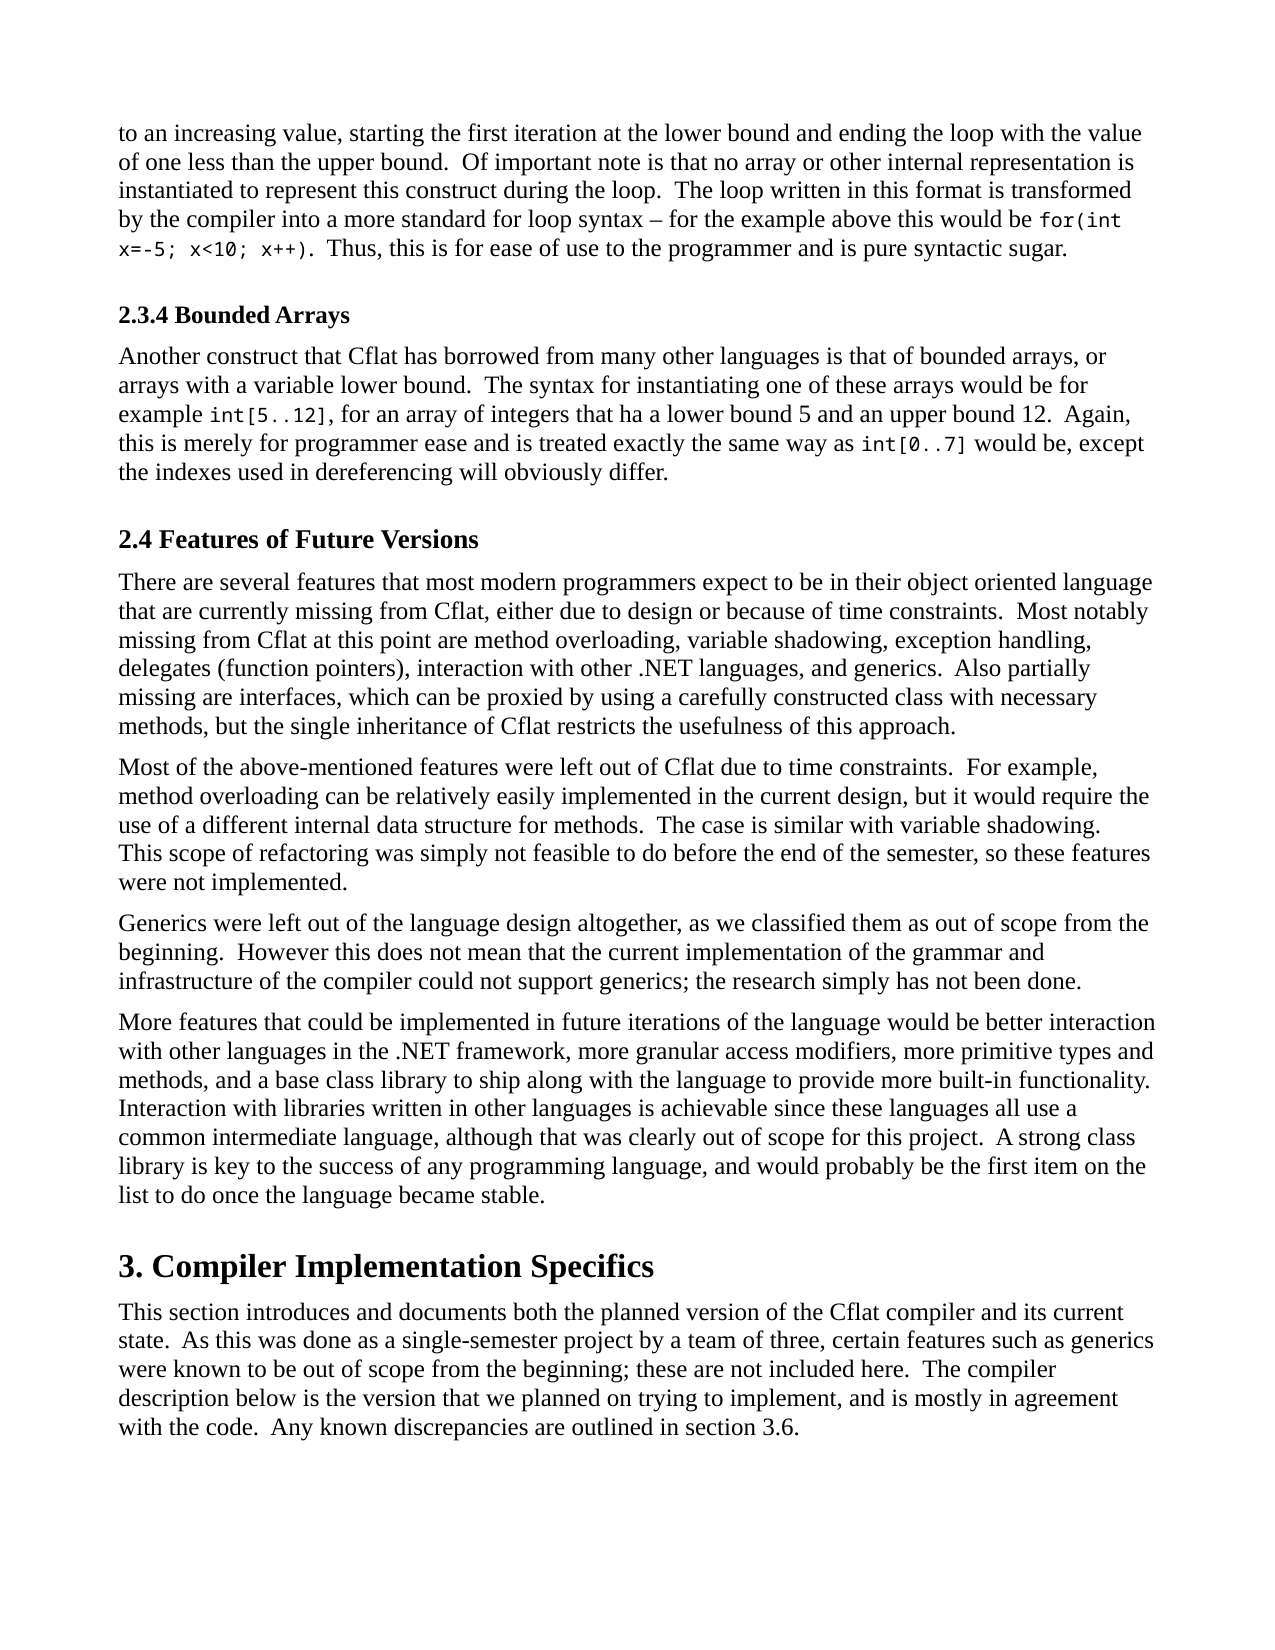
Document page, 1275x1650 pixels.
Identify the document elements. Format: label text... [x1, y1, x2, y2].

subtitle 2.3.4 Bounded Arrays [118, 300, 1157, 329]
text to an increasing value, starting the first iteration at the lower bound and ending the loop with the value of one less than the upper bound. Of important note is that no array or other internal representation is instantiated to represent this construct during the loop. The loop written in this format is transformed by the compiler into a more standard for loop syntax – for the example above this would be for(int x=-5; x<10; x++). Thus, this is for ease of use to the programmer and is pure syntactic sugar. [118, 118, 1157, 263]
text This section introduces and documents both the planned version of the Cflat compiler and its current state. As this was done as a single-semester project by a team of three, certain features such as generics were known to be out of scope from the beginning; these are not included here. The compiler description below is the version that we planned on trying to implement, and is mostly in agreement with the code. Any known discrepancies are outlined in section 3.6. [118, 1297, 1157, 1441]
text More features that could be implemented in future iterations of the language would be better interaction with other languages in the .NET framework, more granular access modifiers, more primitive types and methods, and a base class library to ship along with the language to provide more built-in functionality. Interaction with libraries written in other languages is achievable since these languages all use a common intermediate language, although that was clearly out of scope for this project. A strong class library is key to the success of any programming language, and would probably be the first item on the list to do once the language became stable. [118, 1007, 1157, 1208]
text Another construct that Cflat has borrowed from many other languages is that of bounded arrays, or arrays with a variable lower bound. The syntax for instantiating one of these arrays would be for example int[5..12], for an array of integers that ha a lower bound 5 and an upper bound 12. Again, this is merely for programmer ease and is treated exactly the same way as int[0..7] would be, except the indexes used in dereferencing will obviously differ. [118, 341, 1157, 486]
text Generics were left out of the language design altogether, as we classified them as out of scope from the beginning. However this does not mean that the current implementation of the grammar and infrastructure of the compiler could not support generics; the research simply has not been done. [118, 908, 1157, 995]
text Most of the above-mentioned features were left out of Cflat due to time constraints. For example, method overloading can be relatively easily implemented in the current design, but it would require the use of a different internal data structure for methods. The case is similar with variable shadowing. This scope of refactoring was simply not feasible to do before the end of the semester, so these features were not implemented. [118, 752, 1157, 896]
text There are several features that most modern programmers expect to be in their object oriented language that are currently missing from Cflat, either due to design or because of time constraints. Most notably missing from Cflat at this point are method overloading, variable shadowing, exception handling, delegates (function pointers), interaction with other .NET languages, and generics. Also partially missing are interfaces, which can be proxied by using a carefully constructed class with necessary methods, but the single inheritance of Cflat restricts the usefulness of this approach. [118, 567, 1157, 740]
subtitle 3. Compiler Implementation Specifics [118, 1246, 1157, 1284]
subtitle 2.4 Features of Future Versions [118, 523, 1157, 555]
